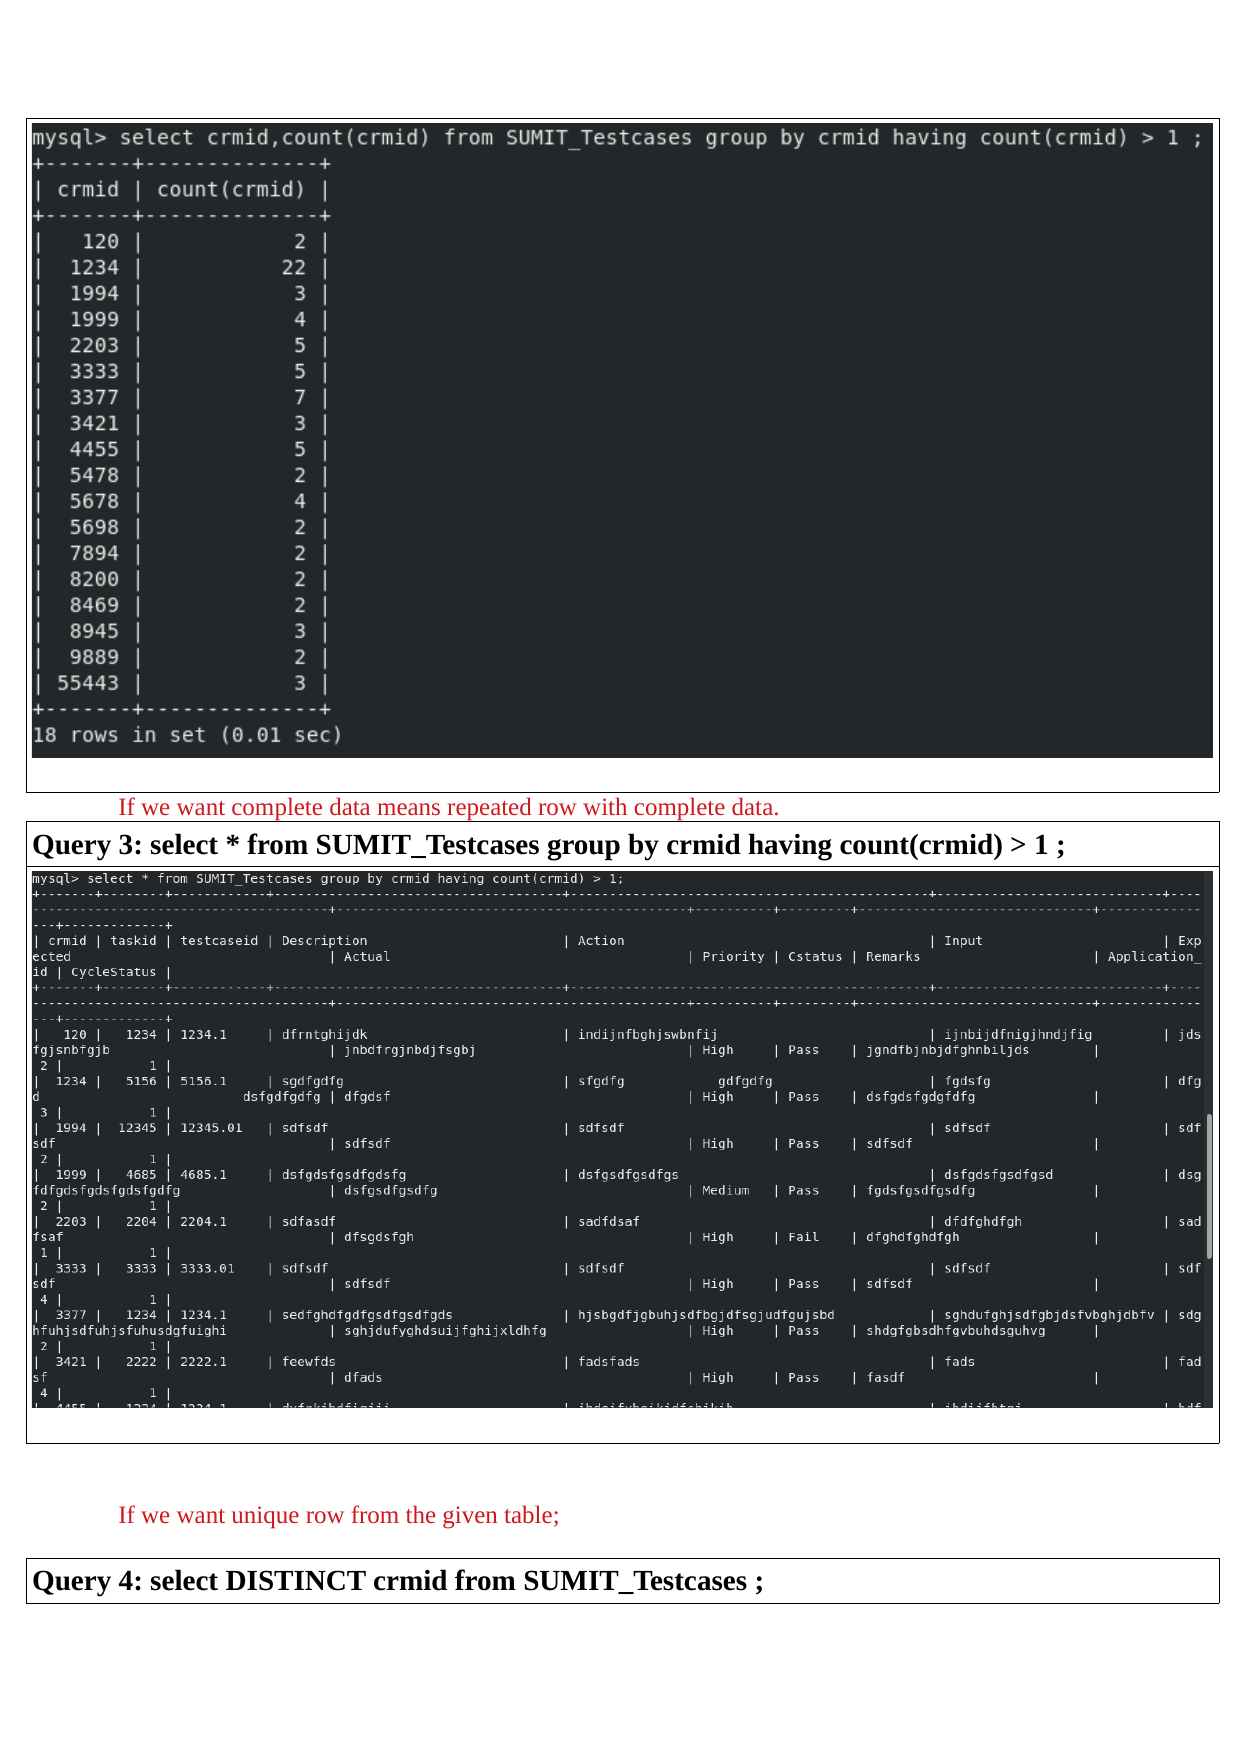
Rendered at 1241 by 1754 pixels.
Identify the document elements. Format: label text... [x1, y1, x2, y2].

table_cell [27, 119, 1219, 792]
picture [31, 123, 1213, 758]
table_header Query 3: select * from SUMIT_Testcases group by crmid having count(crmid) > 1 ; [27, 822, 1219, 866]
table_cell [27, 867, 1219, 1442]
text If we want complete data means repeated row with complete data. [118, 793, 1122, 821]
picture [31, 871, 1213, 1408]
text If we want unique row from the given table; [118, 1500, 1122, 1529]
table_header Query 4: select DISTINCT crmid from SUMIT_Testcases ; [27, 1559, 1219, 1603]
